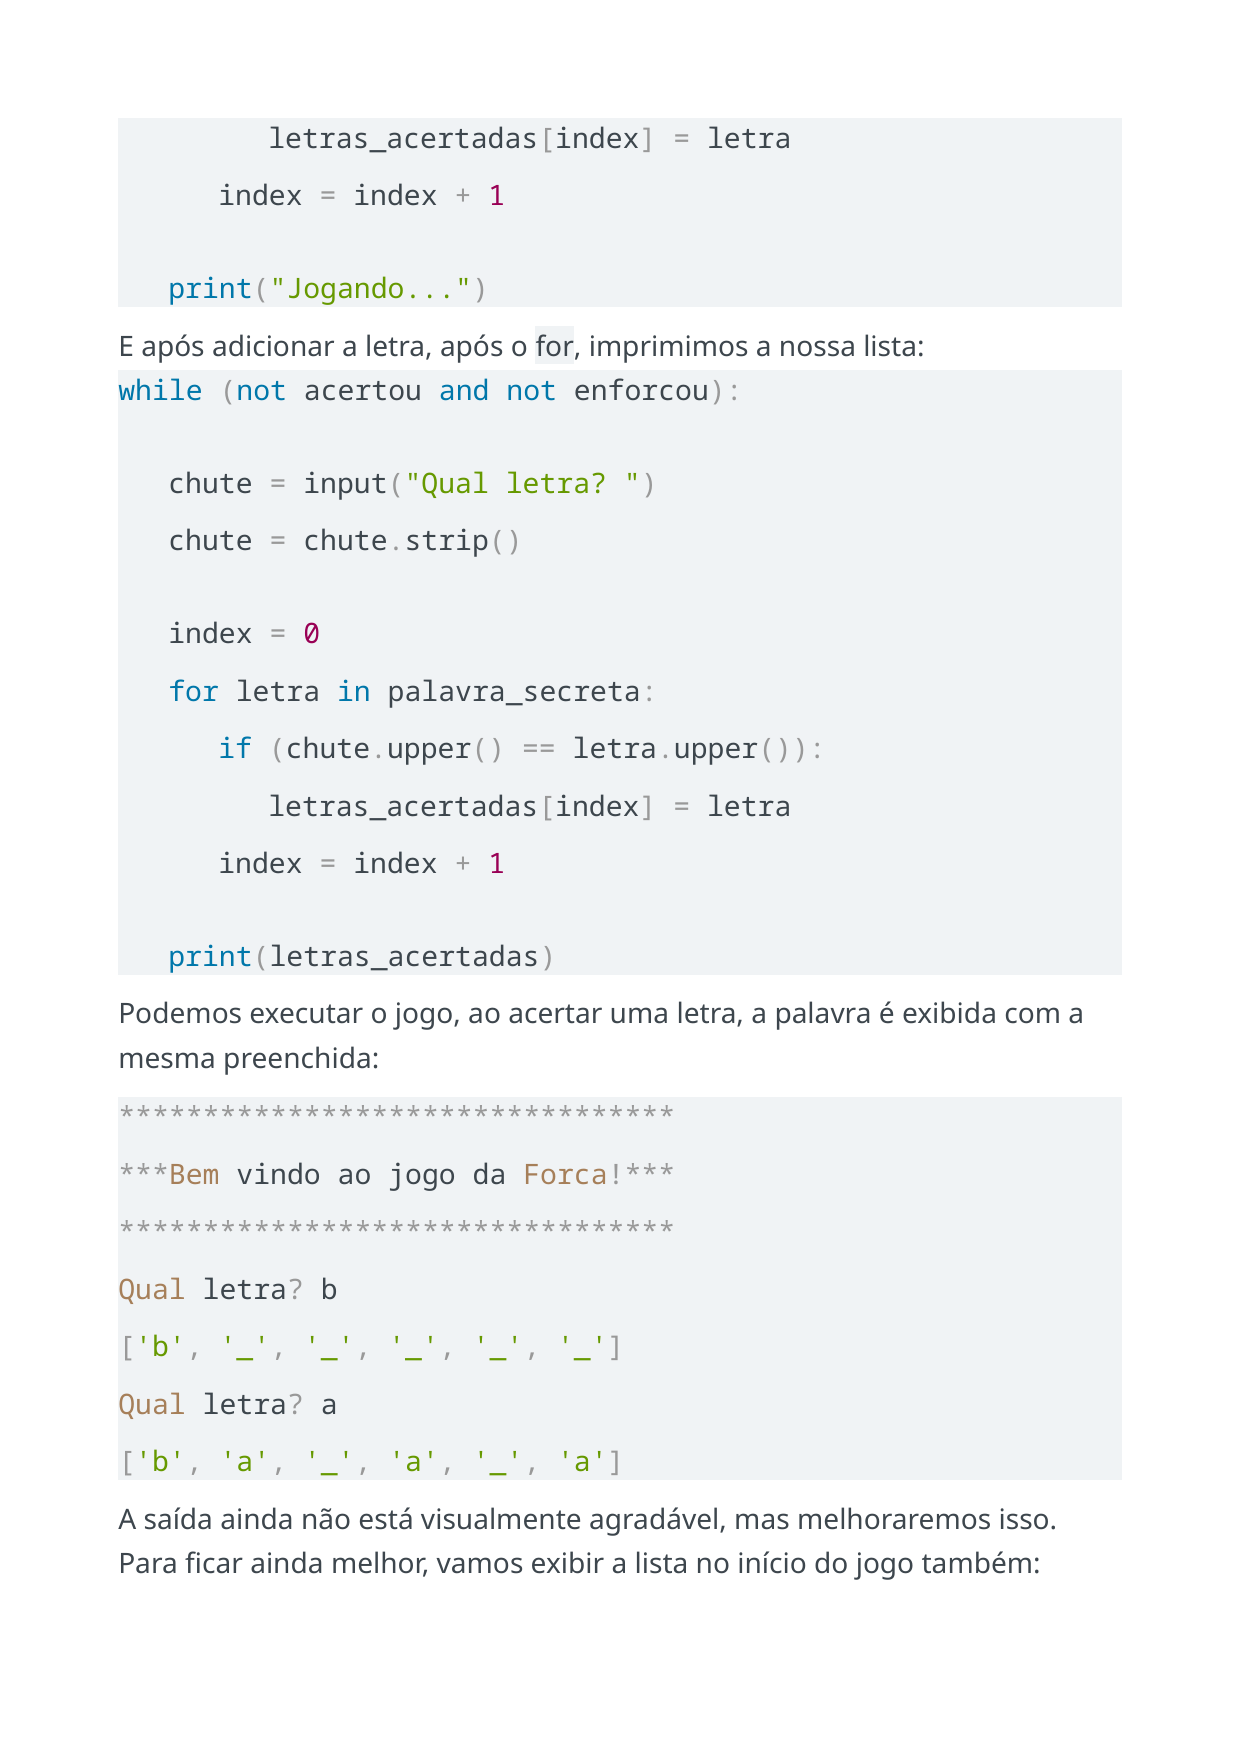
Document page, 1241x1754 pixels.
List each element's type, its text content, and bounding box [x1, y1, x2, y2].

text Qual letra? b [118, 1269, 1122, 1307]
text for letra in palavra_secreta: [118, 671, 1122, 709]
text ['b', 'a', '_', 'a', '_', 'a'] [118, 1442, 1122, 1480]
text index = index + 1 [118, 176, 1122, 214]
text E após adicionar a letra, após o for, imprimimos a nossa lista: [118, 326, 1122, 364]
text ********************************* [118, 1212, 1122, 1250]
text chute = input("Qual letra? ") [118, 463, 1122, 501]
text Podemos executar o jogo, ao acertar uma letra, a palavra é exibida com a mesma preenchida: [118, 994, 1122, 1076]
text A saída ainda não está visualmente agradável, mas melhoraremos isso. Para ficar ainda melhor, vamos exibir a lista no início do jogo também: [118, 1499, 1122, 1581]
text print("Jogando...") [118, 268, 1122, 307]
text letras_acertadas[index] = letra [118, 118, 1122, 156]
text chute = chute.strip() [118, 521, 1122, 559]
text while (not acertou and not enforcou): [118, 370, 1122, 408]
text ********************************* [118, 1097, 1122, 1135]
text if (chute.upper() == letra.upper()): [118, 728, 1122, 767]
text print(letras_acertadas) [118, 936, 1122, 975]
text Qual letra? a [118, 1384, 1122, 1422]
text letras_acertadas[index] = letra [118, 786, 1122, 824]
text index = 0 [118, 613, 1122, 652]
text ['b', '_', '_', '_', '_', '_'] [118, 1327, 1122, 1365]
text ***Bem vindo ao jogo da Forca!*** [118, 1154, 1122, 1192]
text index = index + 1 [118, 843, 1122, 882]
